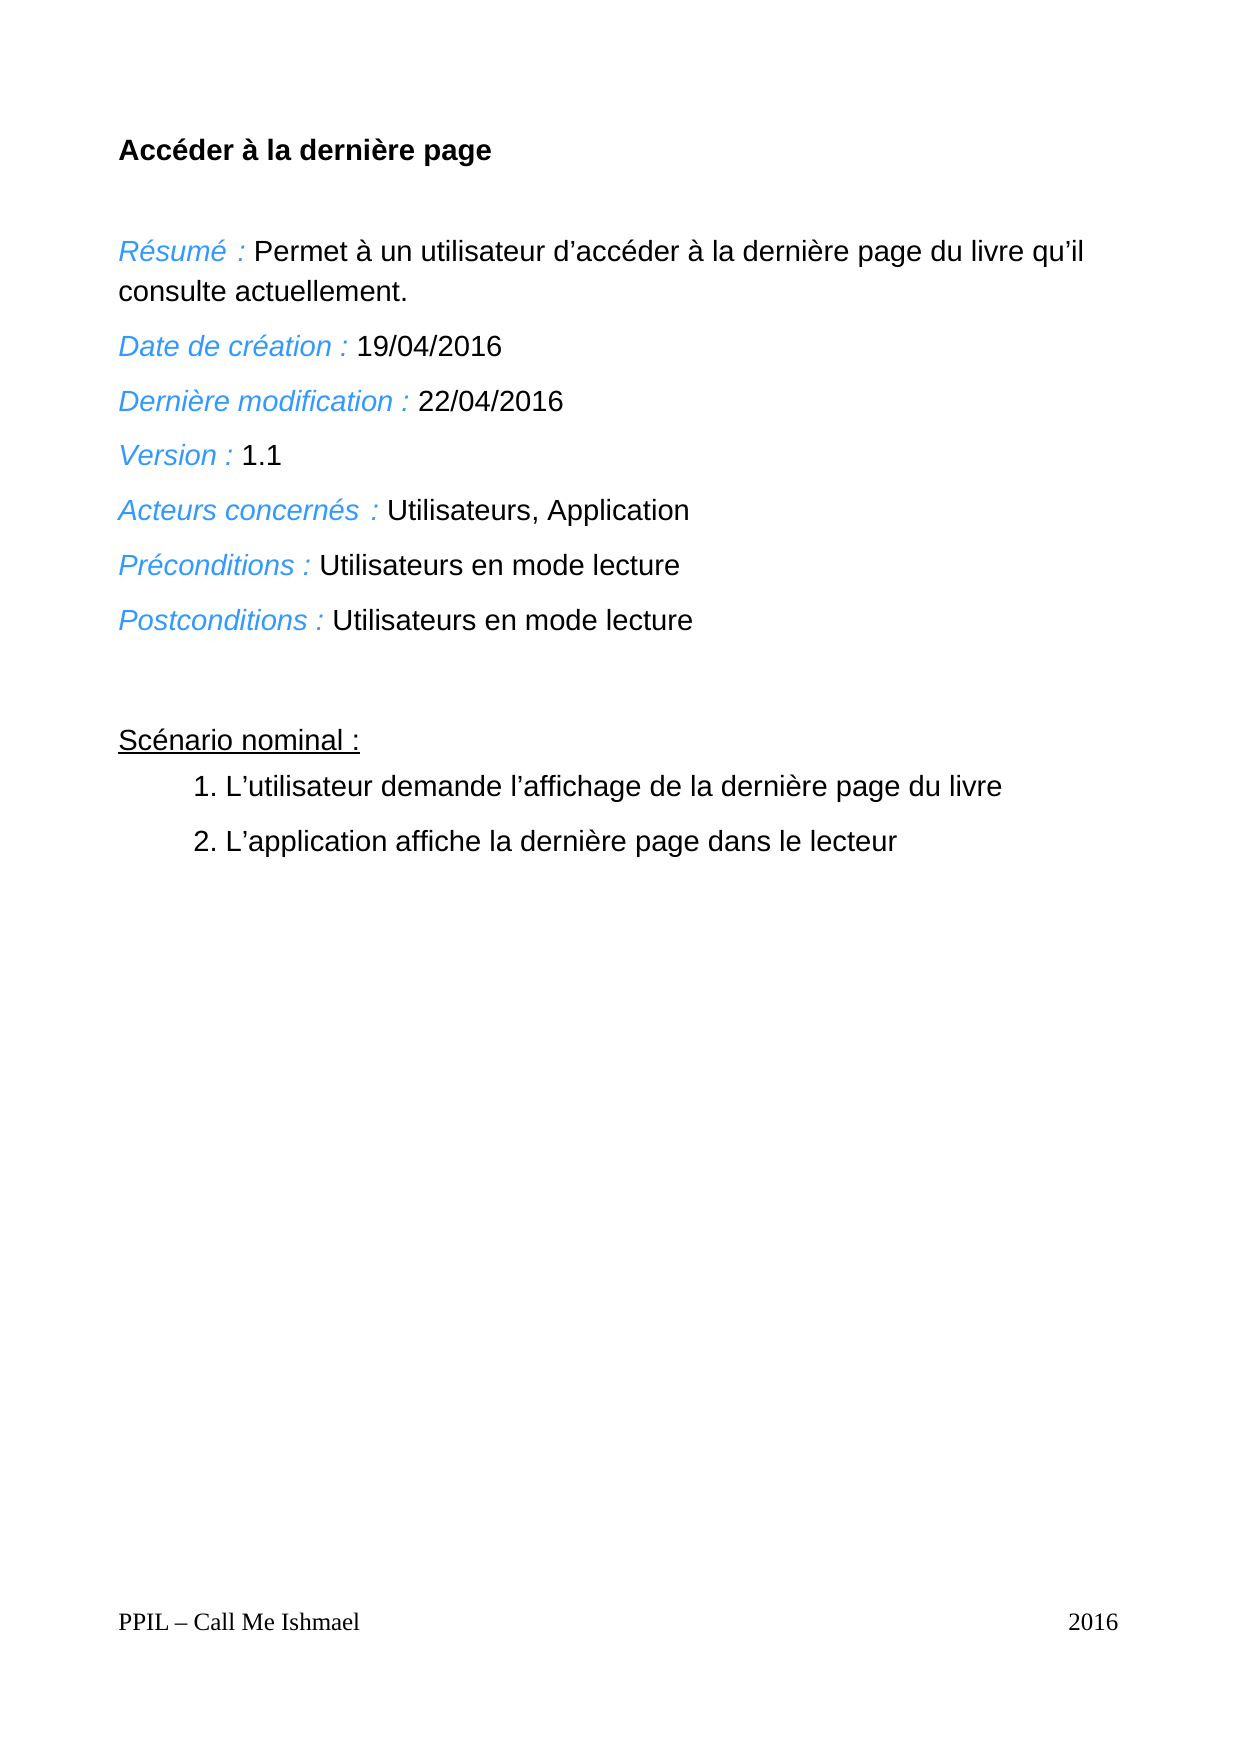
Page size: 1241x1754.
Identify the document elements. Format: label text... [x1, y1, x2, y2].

text Version : 1.1 [118, 438, 1122, 472]
text Acteurs concernés : Utilisateurs, Application [118, 493, 1122, 527]
text 1. L’utilisateur demande l’affichage de la dernière page du livre [118, 769, 1122, 802]
subtitle Scénario nominal : [118, 723, 1122, 756]
text Date de création : 19/04/2016 [118, 329, 1122, 362]
text Résumé : Permet à un utilisateur d’accéder à la dernière page du livre qu’il consulte actuellement. [118, 234, 1122, 307]
text Préconditions : Utilisateurs en mode lecture [118, 548, 1122, 581]
subtitle Accéder à la dernière page [118, 133, 1122, 166]
text 2. L’application affiche la dernière page dans le lecteur [118, 823, 1122, 857]
text Postconditions : Utilisateurs en mode lecture [118, 603, 1122, 636]
text Dernière modification : 22/04/2016 [118, 383, 1122, 417]
